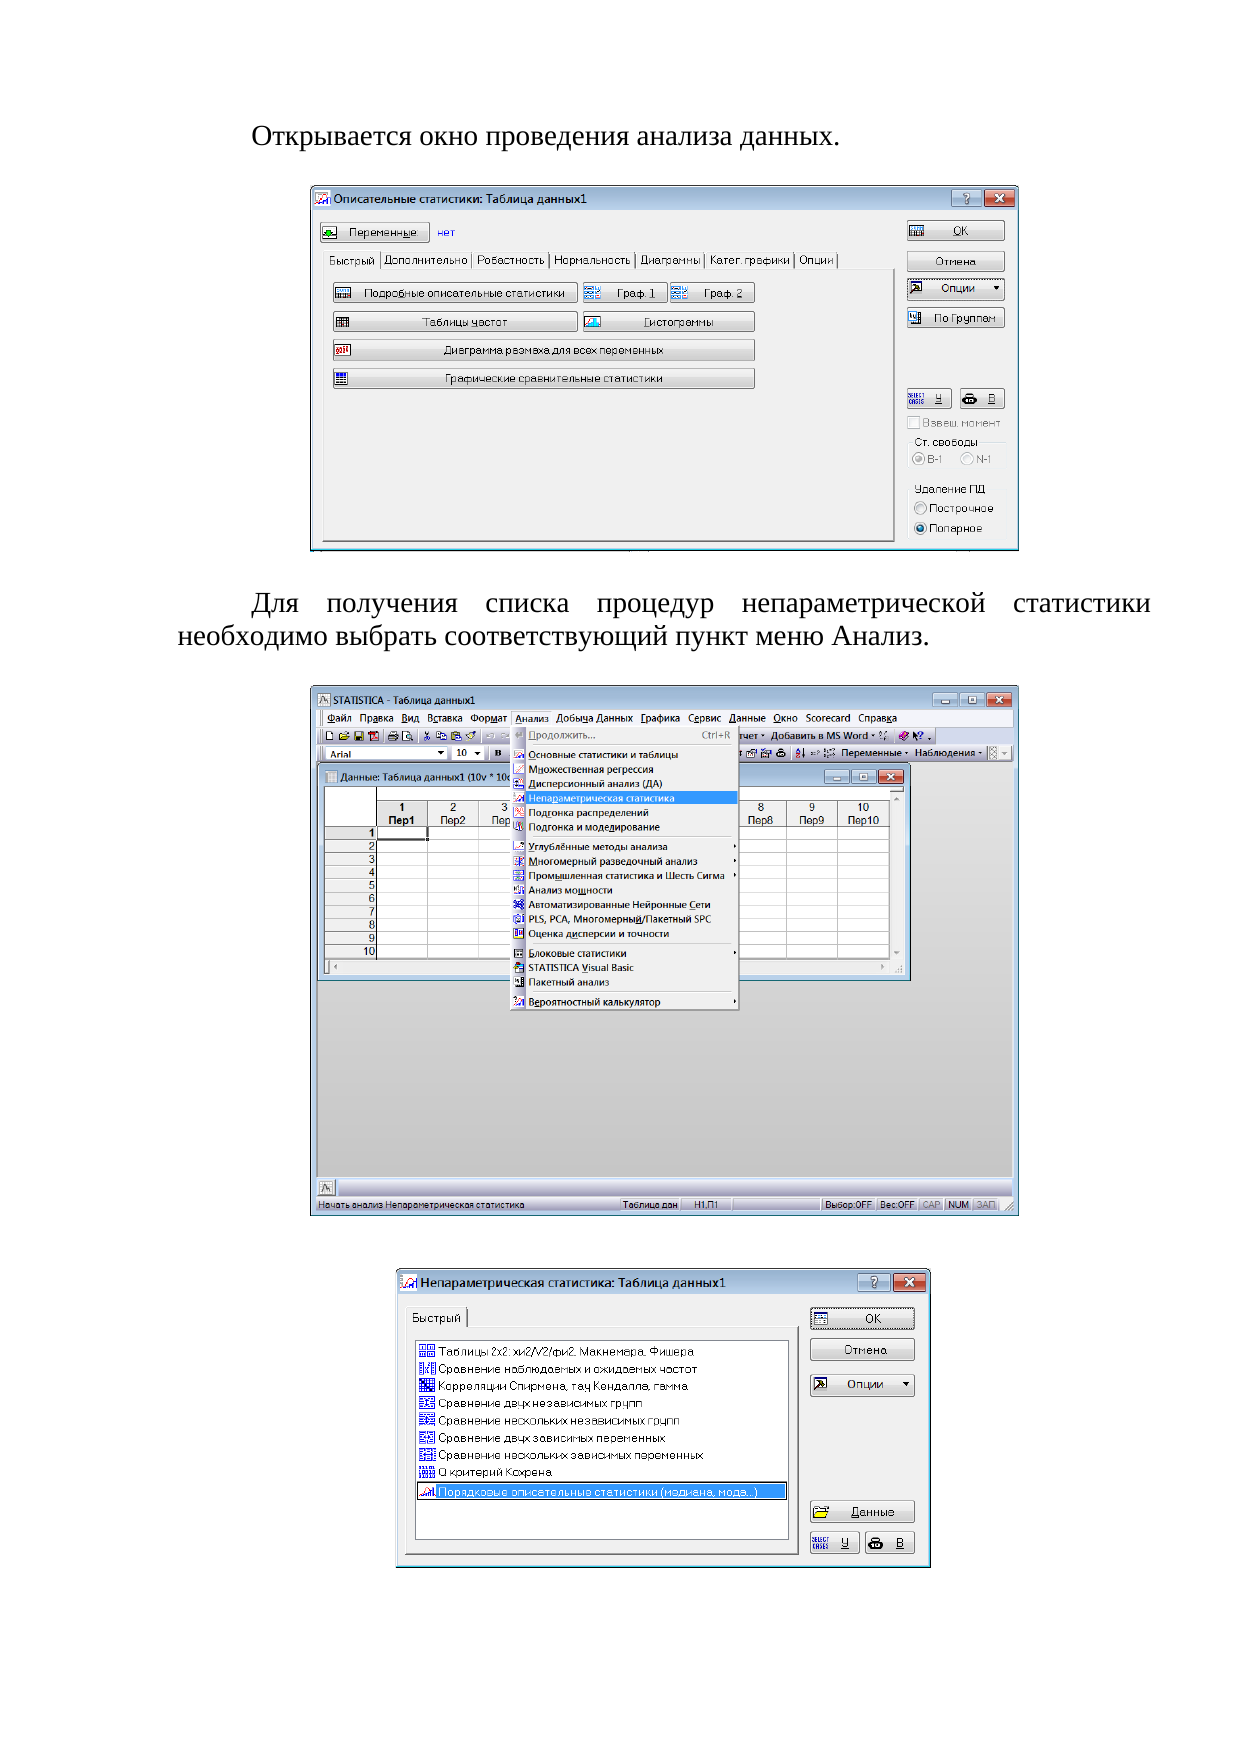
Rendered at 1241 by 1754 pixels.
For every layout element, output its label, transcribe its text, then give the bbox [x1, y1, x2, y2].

picture [310, 185, 1019, 552]
text Открывается окно проведения анализа данных. [177, 118, 1152, 152]
picture [310, 685, 1019, 1216]
text Для получения списка процедур непараметрической статистики необходимо выбрать соответствующий пункт меню Анализ. [177, 585, 1152, 652]
picture [395, 1268, 932, 1569]
